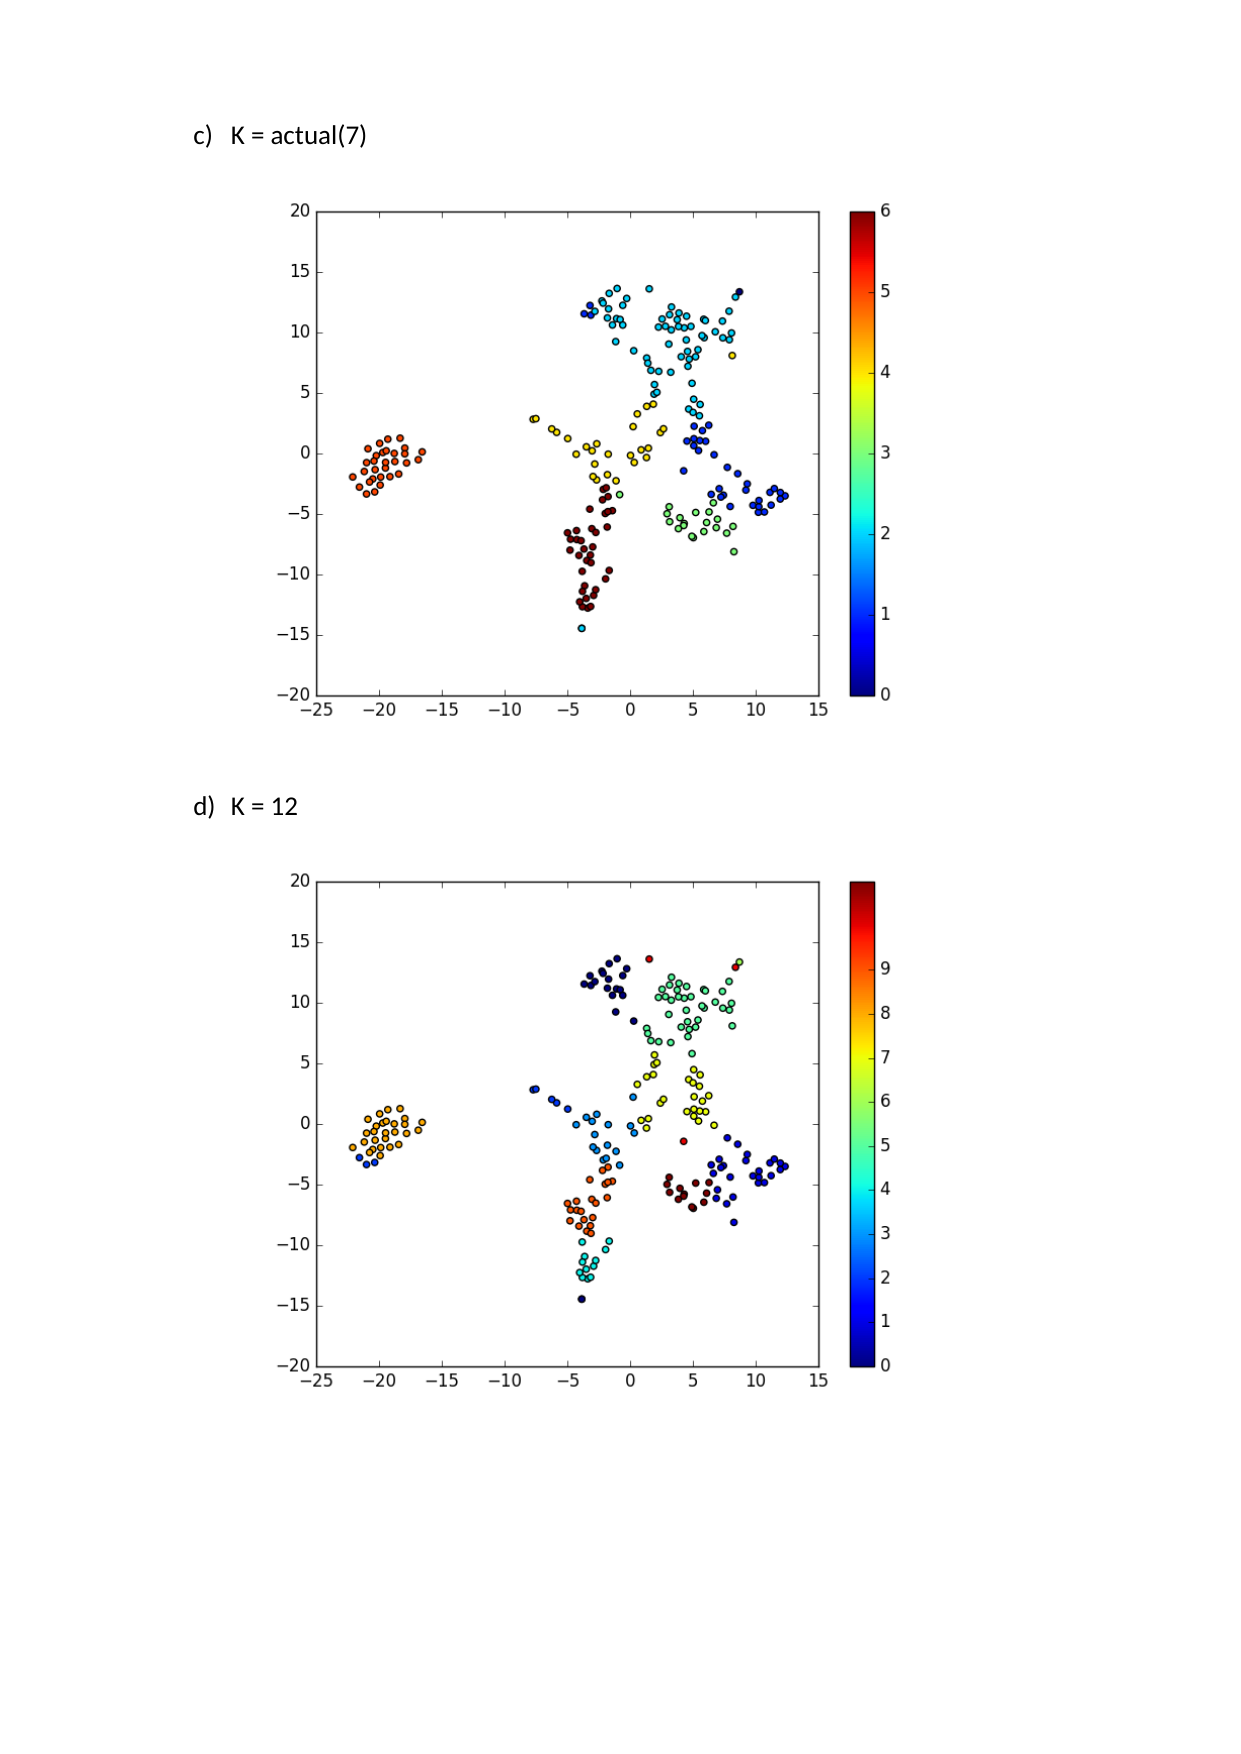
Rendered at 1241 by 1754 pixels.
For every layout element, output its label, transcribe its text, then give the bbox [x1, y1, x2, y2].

list K = 12 [193, 789, 1122, 822]
picture [216, 821, 1025, 1427]
picture [216, 151, 1025, 756]
list K = actual(7) [193, 118, 1122, 151]
